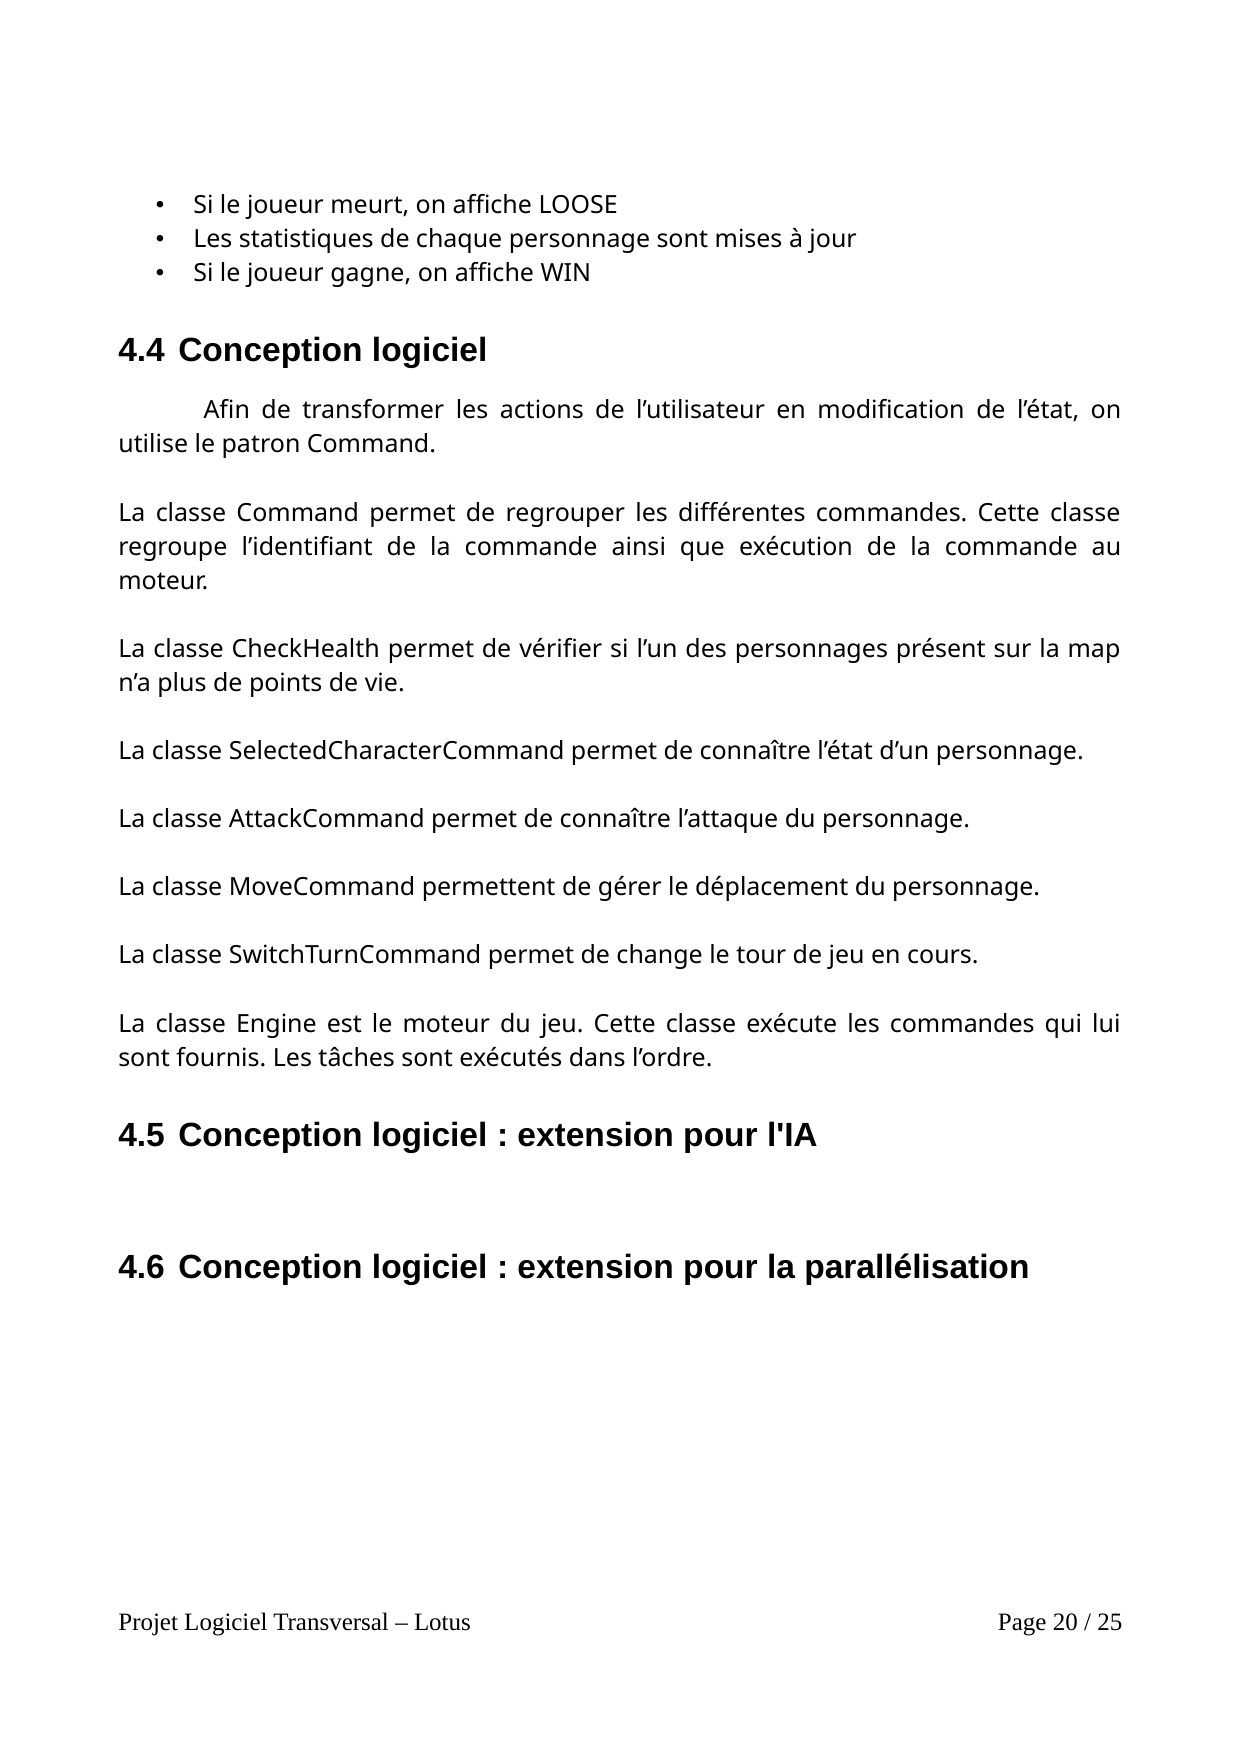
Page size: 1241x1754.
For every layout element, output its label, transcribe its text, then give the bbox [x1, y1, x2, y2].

text La classe Engine est le moteur du jeu. Cette classe exécute les commandes qui lui sont fournis. Les tâches sont exécutés dans l’ordre. [118, 1005, 1122, 1073]
text Afin de transformer les actions de l’utilisateur en modification de l’état, on utilise le patron Command. [118, 392, 1122, 460]
text La classe AttackCommand permet de connaître l’attaque du personnage. [118, 801, 1122, 835]
subtitle Conception logiciel : extension pour la parallélisation [118, 1247, 1122, 1286]
subtitle Conception logiciel [118, 330, 1122, 368]
list Si le joueur meurt, on affiche LOOSE [156, 186, 1122, 220]
text La classe MoveCommand permettent de gérer le déplacement du personnage. [118, 869, 1122, 903]
text La classe Command permet de regrouper les différentes commandes. Cette classe regroupe l’identifiant de la commande ainsi que exécution de la commande au moteur. [118, 494, 1122, 596]
list Si le joueur gagne, on affiche WIN [156, 254, 1122, 288]
text La classe SwitchTurnCommand permet de change le tour de jeu en cours. [118, 937, 1122, 971]
subtitle Conception logiciel : extension pour l'IA [118, 1115, 1122, 1153]
text La classe SelectedCharacterCommand permet de connaître l’état d’un personnage. [118, 733, 1122, 767]
text La classe CheckHealth permet de vérifier si l’un des personnages présent sur la map n’a plus de points de vie. [118, 631, 1122, 699]
list Les statistiques de chaque personnage sont mises à jour [156, 220, 1122, 254]
